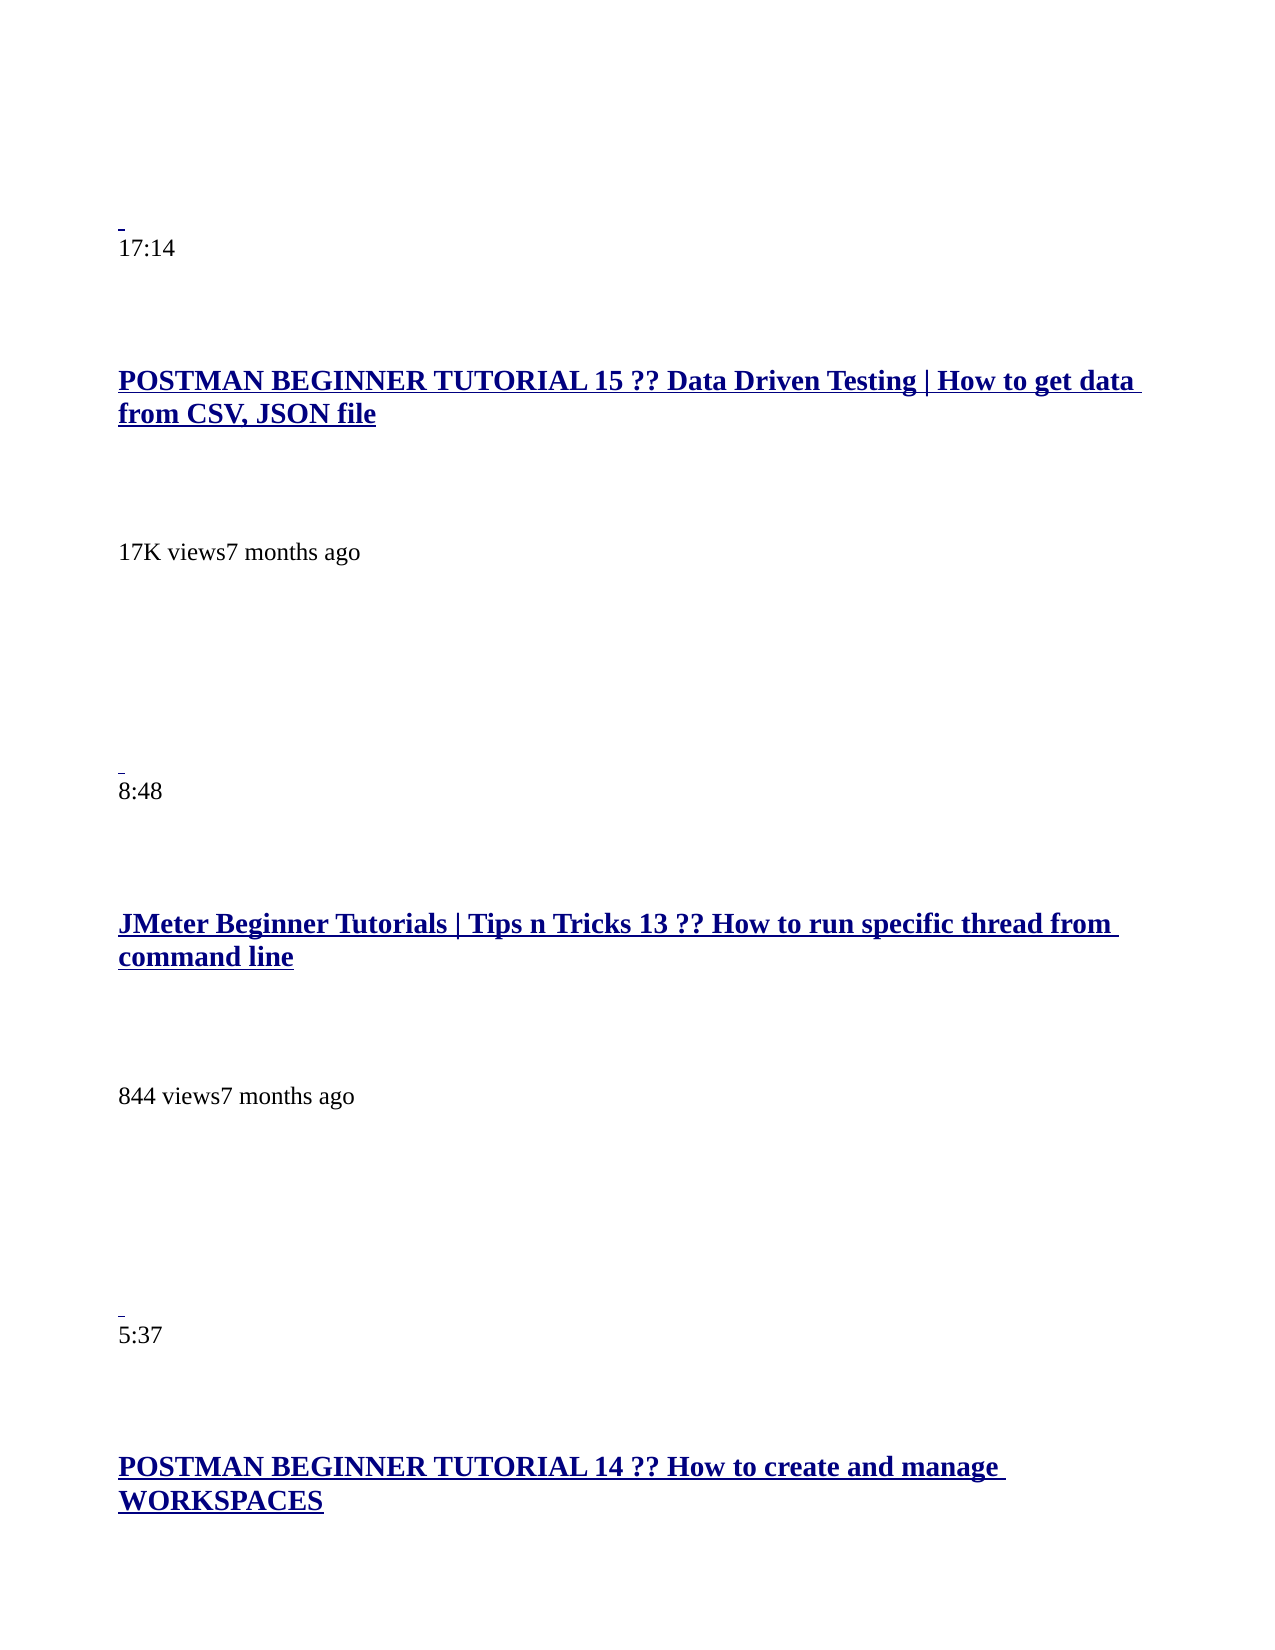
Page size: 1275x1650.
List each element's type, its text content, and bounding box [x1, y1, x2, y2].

text 5:37 [118, 1320, 1157, 1348]
subtitle JMeter Beginner Tutorials | Tips n Tricks 13 ?? How to run specific thread from command line [118, 906, 1157, 973]
subtitle POSTMAN BEGINNER TUTORIAL 15 ?? Data Driven Testing | How to get data from CSV, JSON file [118, 363, 1157, 430]
text 844 views7 months ago [118, 1081, 1157, 1109]
subtitle POSTMAN BEGINNER TUTORIAL 14 ?? How to create and manage WORKSPACES [118, 1449, 1157, 1516]
text 8:48 [118, 776, 1157, 805]
text 17:14 [118, 233, 1157, 262]
text 17K views7 months ago [118, 537, 1157, 566]
